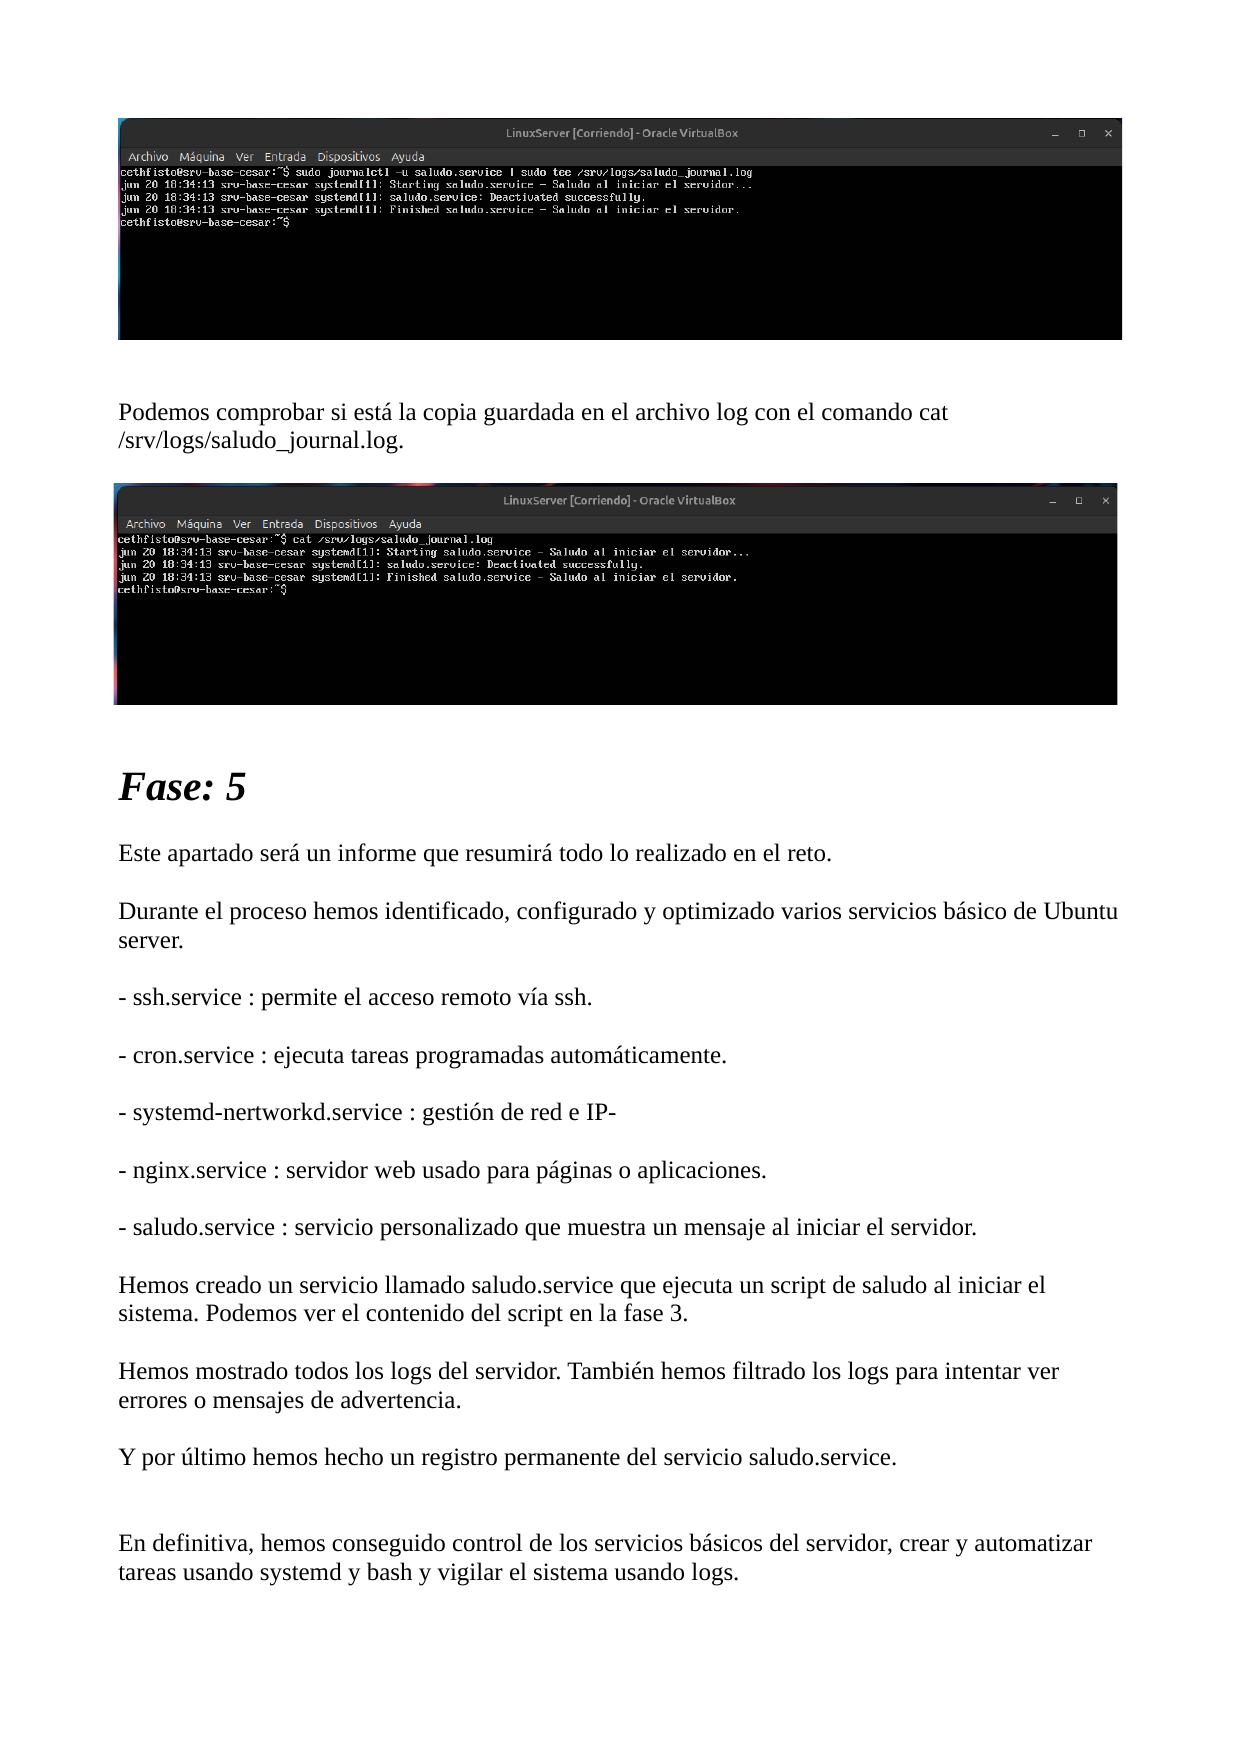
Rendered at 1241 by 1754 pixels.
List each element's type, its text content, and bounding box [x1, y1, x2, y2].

text Podemos comprobar si está la copia guardada en el archivo log con el comando cat /srv/logs/saludo_journal.log. [118, 397, 1122, 454]
picture [113, 483, 1118, 705]
picture [118, 118, 1123, 340]
text - systemd-nertworkd.service : gestión de red e IP- [118, 1097, 1122, 1126]
text - ssh.service : permite el acceso remoto vía ssh. [118, 982, 1122, 1011]
text - nginx.service : servidor web usado para páginas o aplicaciones. [118, 1155, 1122, 1183]
text - cron.service : ejecuta tareas programadas automáticamente. [118, 1040, 1122, 1068]
text Durante el proceso hemos identificado, configurado y optimizado varios servicios básico de Ubuntu server. [118, 896, 1122, 953]
text - saludo.service : servicio personalizado que muestra un mensaje al iniciar el servidor. [118, 1212, 1122, 1241]
text Hemos creado un servicio llamado saludo.service que ejecuta un script de saludo al iniciar el sistema. Podemos ver el contenido del script en la fase 3. [118, 1270, 1122, 1327]
text En definitiva, hemos conseguido control de los servicios básicos del servidor, crear y automatizar tareas usando systemd y bash y vigilar el sistema usando logs. [118, 1528, 1122, 1586]
text Este apartado será un informe que resumirá todo lo realizado en el reto. [118, 838, 1122, 867]
text Y por último hemos hecho un registro permanente del servicio saludo.service. [118, 1442, 1122, 1471]
text Fase: 5 [118, 762, 1122, 810]
text Hemos mostrado todos los logs del servidor. También hemos filtrado los logs para intentar ver errores o mensajes de advertencia. [118, 1356, 1122, 1413]
